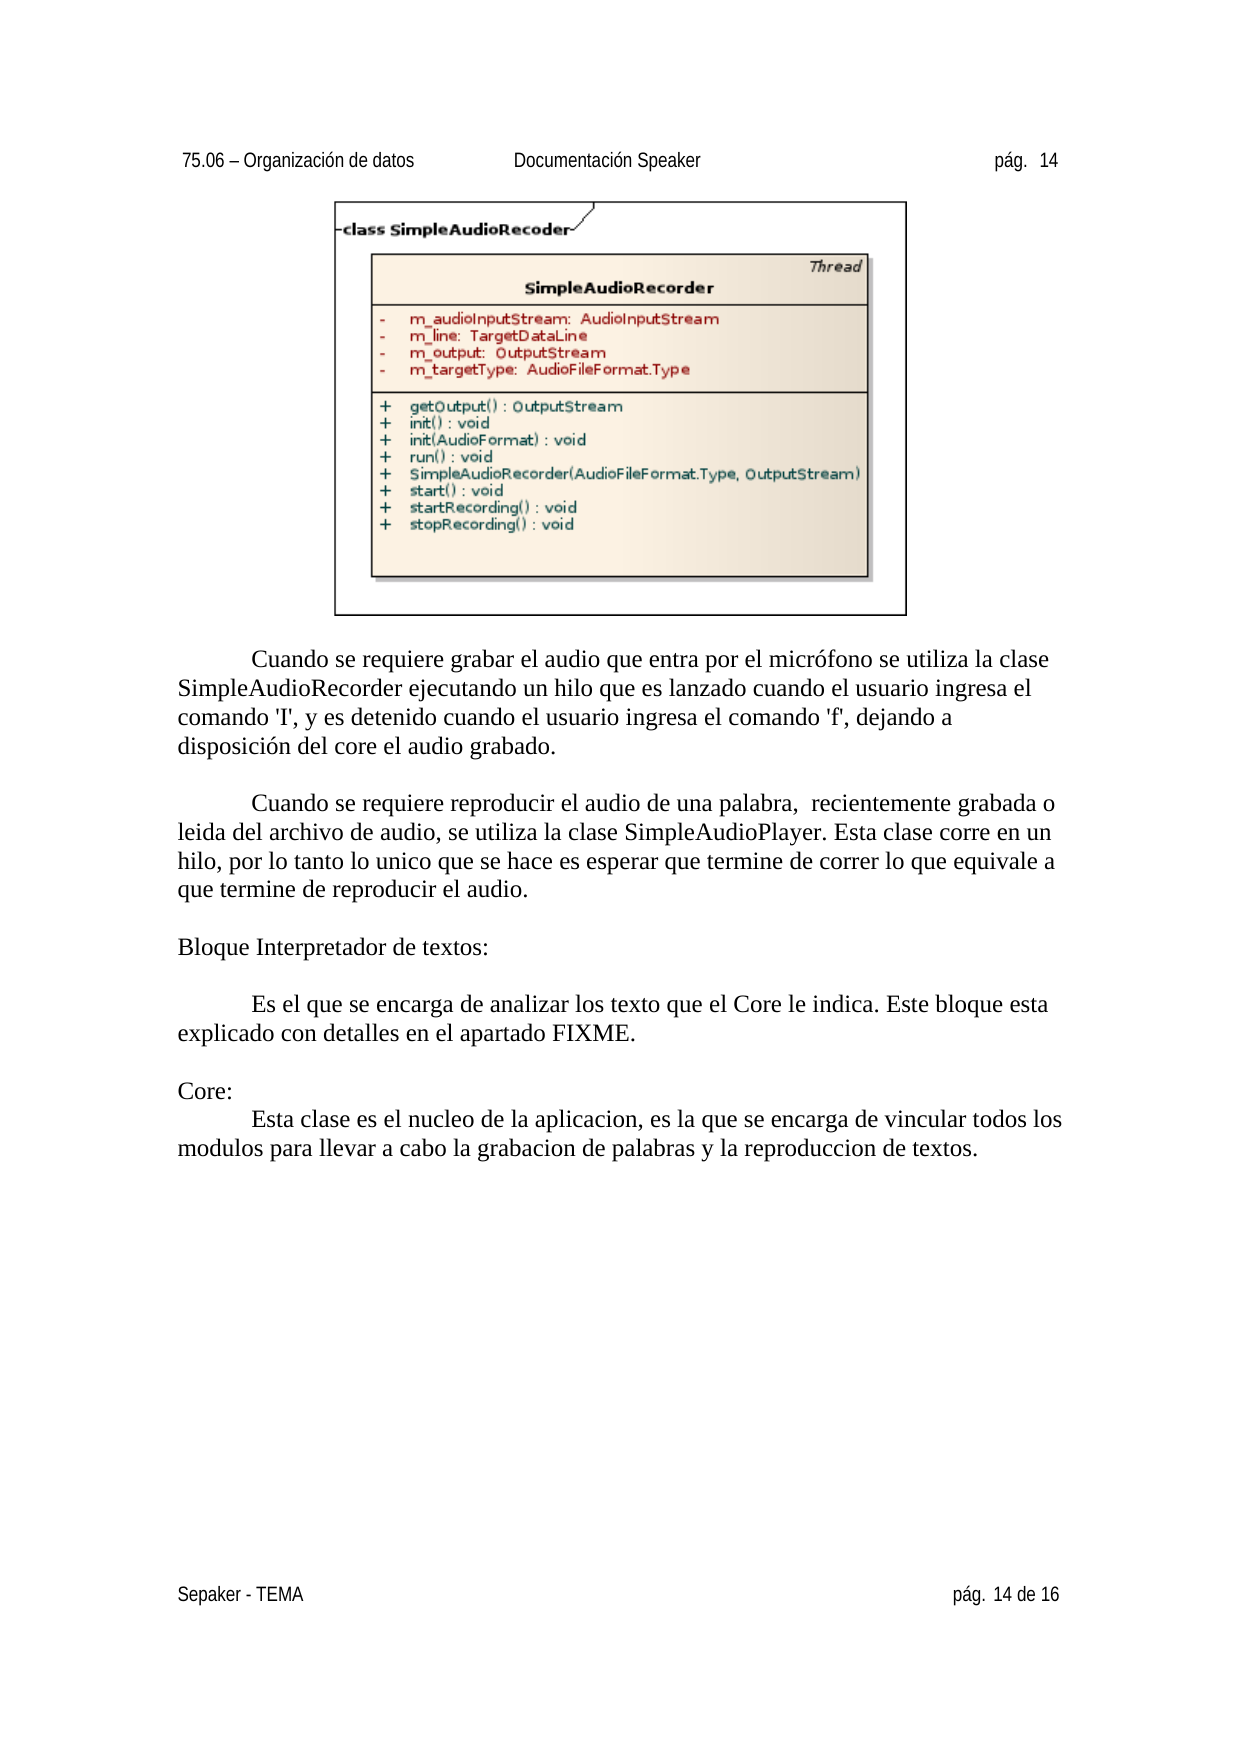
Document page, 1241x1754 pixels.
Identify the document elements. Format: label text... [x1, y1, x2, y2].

text Cuando se requiere reproducir el audio de una palabra, recientemente grabada o leida del archivo de audio, se utiliza la clase SimpleAudioPlayer. Esta clase corre en un hilo, por lo tanto lo unico que se hace es esperar que termine de correr lo que equivale a que termine de reproducir el audio. [177, 788, 1063, 903]
picture [333, 201, 907, 616]
text Esta clase es el nucleo de la aplicacion, es la que se encarga de vincular todos los modulos para llevar a cabo la grabacion de palabras y la reproduccion de textos. [177, 1104, 1063, 1162]
text Cuando se requiere grabar el audio que entra por el micrófono se utiliza la clase SimpleAudioRecorder ejecutando un hilo que es lanzado cuando el usuario ingresa el comando 'I', y es detenido cuando el usuario ingresa el comando 'f', dejando a disposición del core el audio grabado. [177, 644, 1063, 759]
text Bloque Interpretador de textos: [177, 932, 1063, 961]
text Es el que se encarga de analizar los texto que el Core le indica. Este bloque esta explicado con detalles en el apartado FIXME. [177, 989, 1063, 1047]
text Core: [177, 1076, 1063, 1104]
